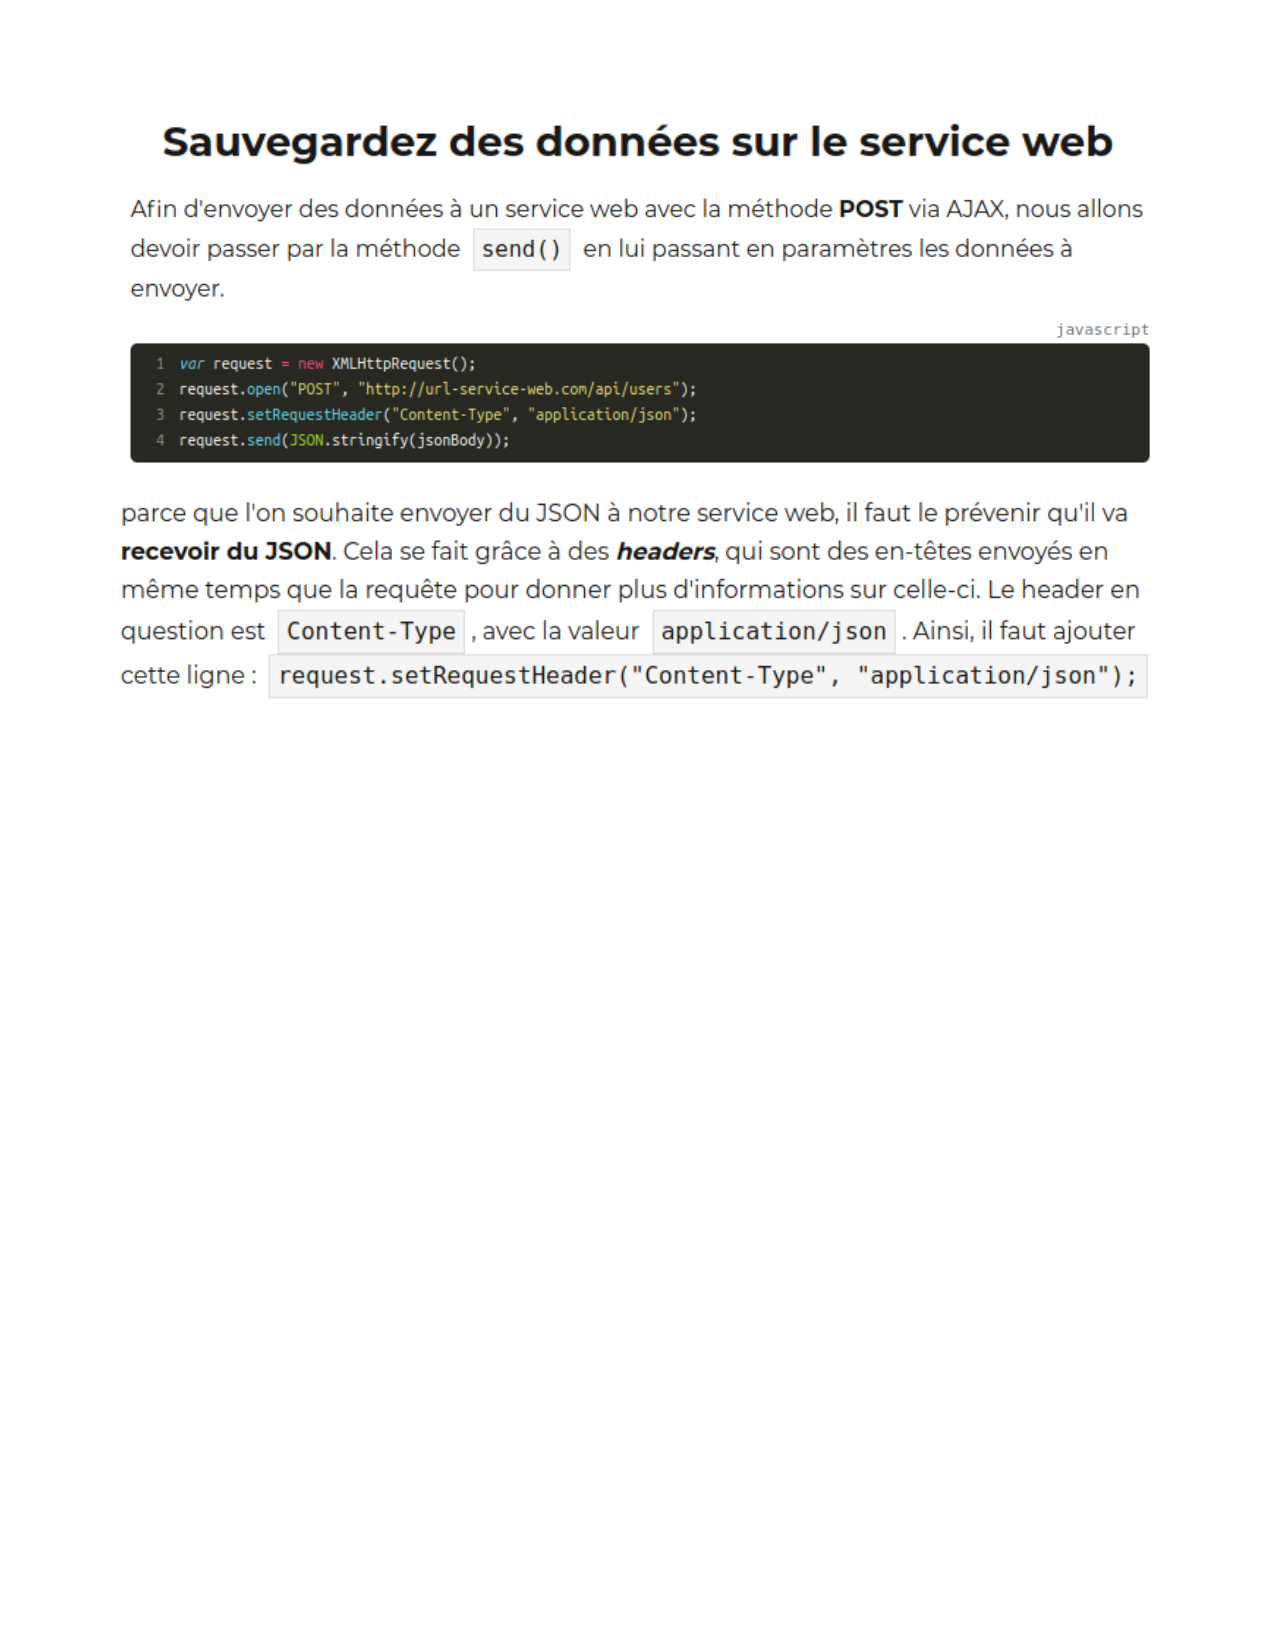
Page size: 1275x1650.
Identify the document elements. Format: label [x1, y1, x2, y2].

picture [155, 118, 1120, 169]
picture [118, 196, 1157, 467]
picture [118, 495, 1157, 703]
